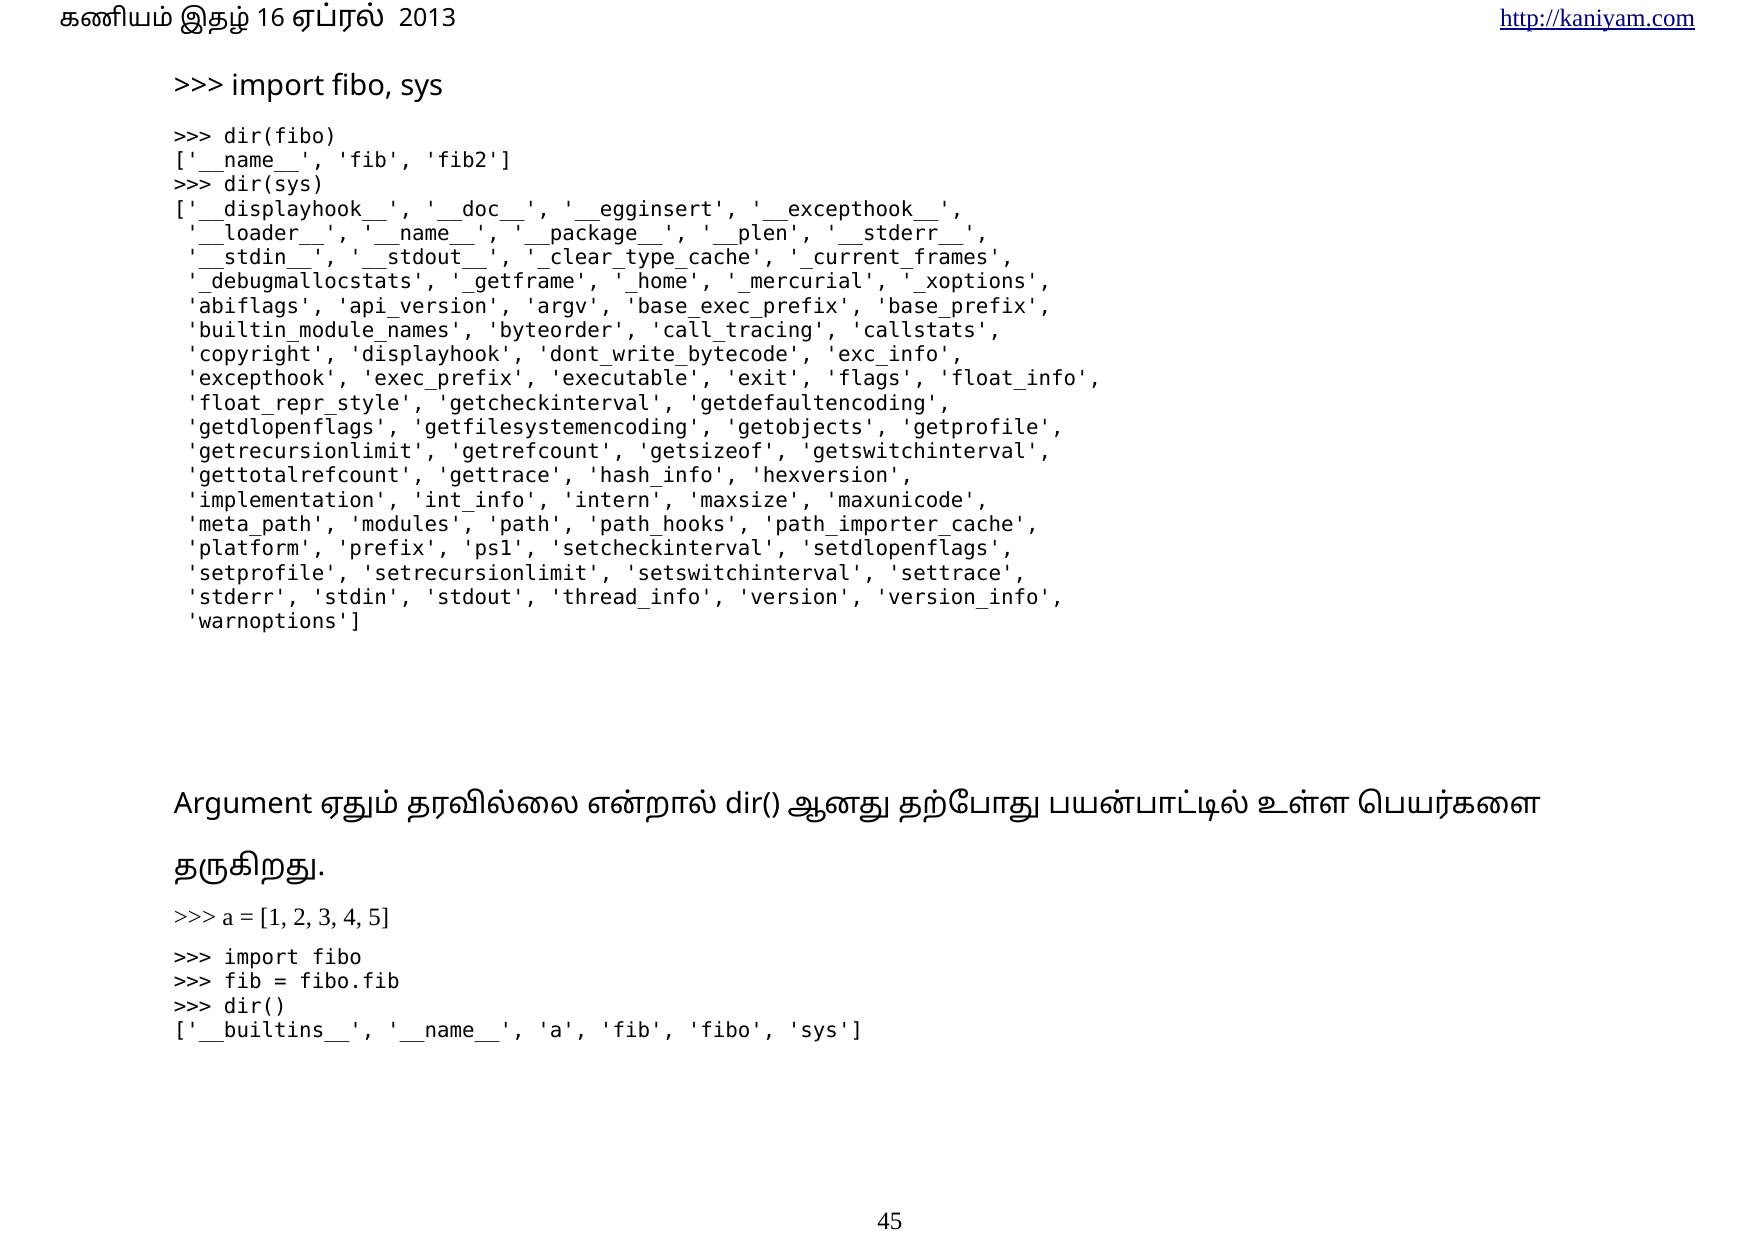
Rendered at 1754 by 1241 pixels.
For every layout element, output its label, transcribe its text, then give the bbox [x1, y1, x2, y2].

text 'builtin_module_names', 'byteorder', 'call_tracing', 'callstats', [174, 318, 1695, 342]
text 'excepthook', 'exec_prefix', 'executable', 'exit', 'flags', 'float_info', [174, 366, 1695, 391]
text >>> dir(sys) [174, 172, 1695, 197]
text 'copyright', 'displayhook', 'dont_write_bytecode', 'exc_info', [174, 342, 1695, 366]
text '__stdin__', '__stdout__', '_clear_type_cache', '_current_frames', [174, 245, 1695, 269]
text >>> dir(fibo) [174, 124, 1695, 148]
text 'getdlopenflags', 'getfilesystemencoding', 'getobjects', 'getprofile', [174, 415, 1695, 439]
text 'getrecursionlimit', 'getrefcount', 'getsizeof', 'getswitchinterval', [174, 439, 1695, 463]
text ['__name__', 'fib', 'fib2'] [174, 148, 1695, 172]
text ['__builtins__', '__name__', 'a', 'fib', 'fibo', 'sys'] [174, 1018, 1695, 1042]
text 'warnoptions'] [174, 609, 1695, 633]
text 'implementation', 'int_info', 'intern', 'maxsize', 'maxunicode', [174, 488, 1695, 512]
text 'platform', 'prefix', 'ps1', 'setcheckinterval', 'setdlopenflags', [174, 536, 1695, 561]
text 'stderr', 'stdin', 'stdout', 'thread_info', 'version', 'version_info', [174, 585, 1695, 609]
text Argument ஏதும் தரவில்லை என்றால் dir() ஆனது தற்போது பயன்பாட்டில் உள்ள பெயர்களை தருகிறது. >>> a = [1, 2, 3, 4, 5] [174, 782, 1695, 931]
text >>> dir() [174, 994, 1695, 1018]
text 'float_repr_style', 'getcheckinterval', 'getdefaultencoding', [174, 391, 1695, 415]
text >>> import fibo [174, 945, 1695, 969]
text ['__displayhook__', '__doc__', '__egginsert', '__excepthook__', [174, 197, 1695, 221]
text 'setprofile', 'setrecursionlimit', 'setswitchinterval', 'settrace', [174, 561, 1695, 585]
text 'meta_path', 'modules', 'path', 'path_hooks', 'path_importer_cache', [174, 512, 1695, 536]
text >>> fib = fibo.fib [174, 969, 1695, 994]
text 'gettotalrefcount', 'gettrace', 'hash_info', 'hexversion', [174, 463, 1695, 488]
text >>> import fibo, sys [174, 64, 1695, 104]
text '__loader__', '__name__', '__package__', '__plen', '__stderr__', [174, 221, 1695, 245]
text '_debugmallocstats', '_getframe', '_home', '_mercurial', '_xoptions', [174, 269, 1695, 294]
text 'abiflags', 'api_version', 'argv', 'base_exec_prefix', 'base_prefix', [174, 294, 1695, 318]
